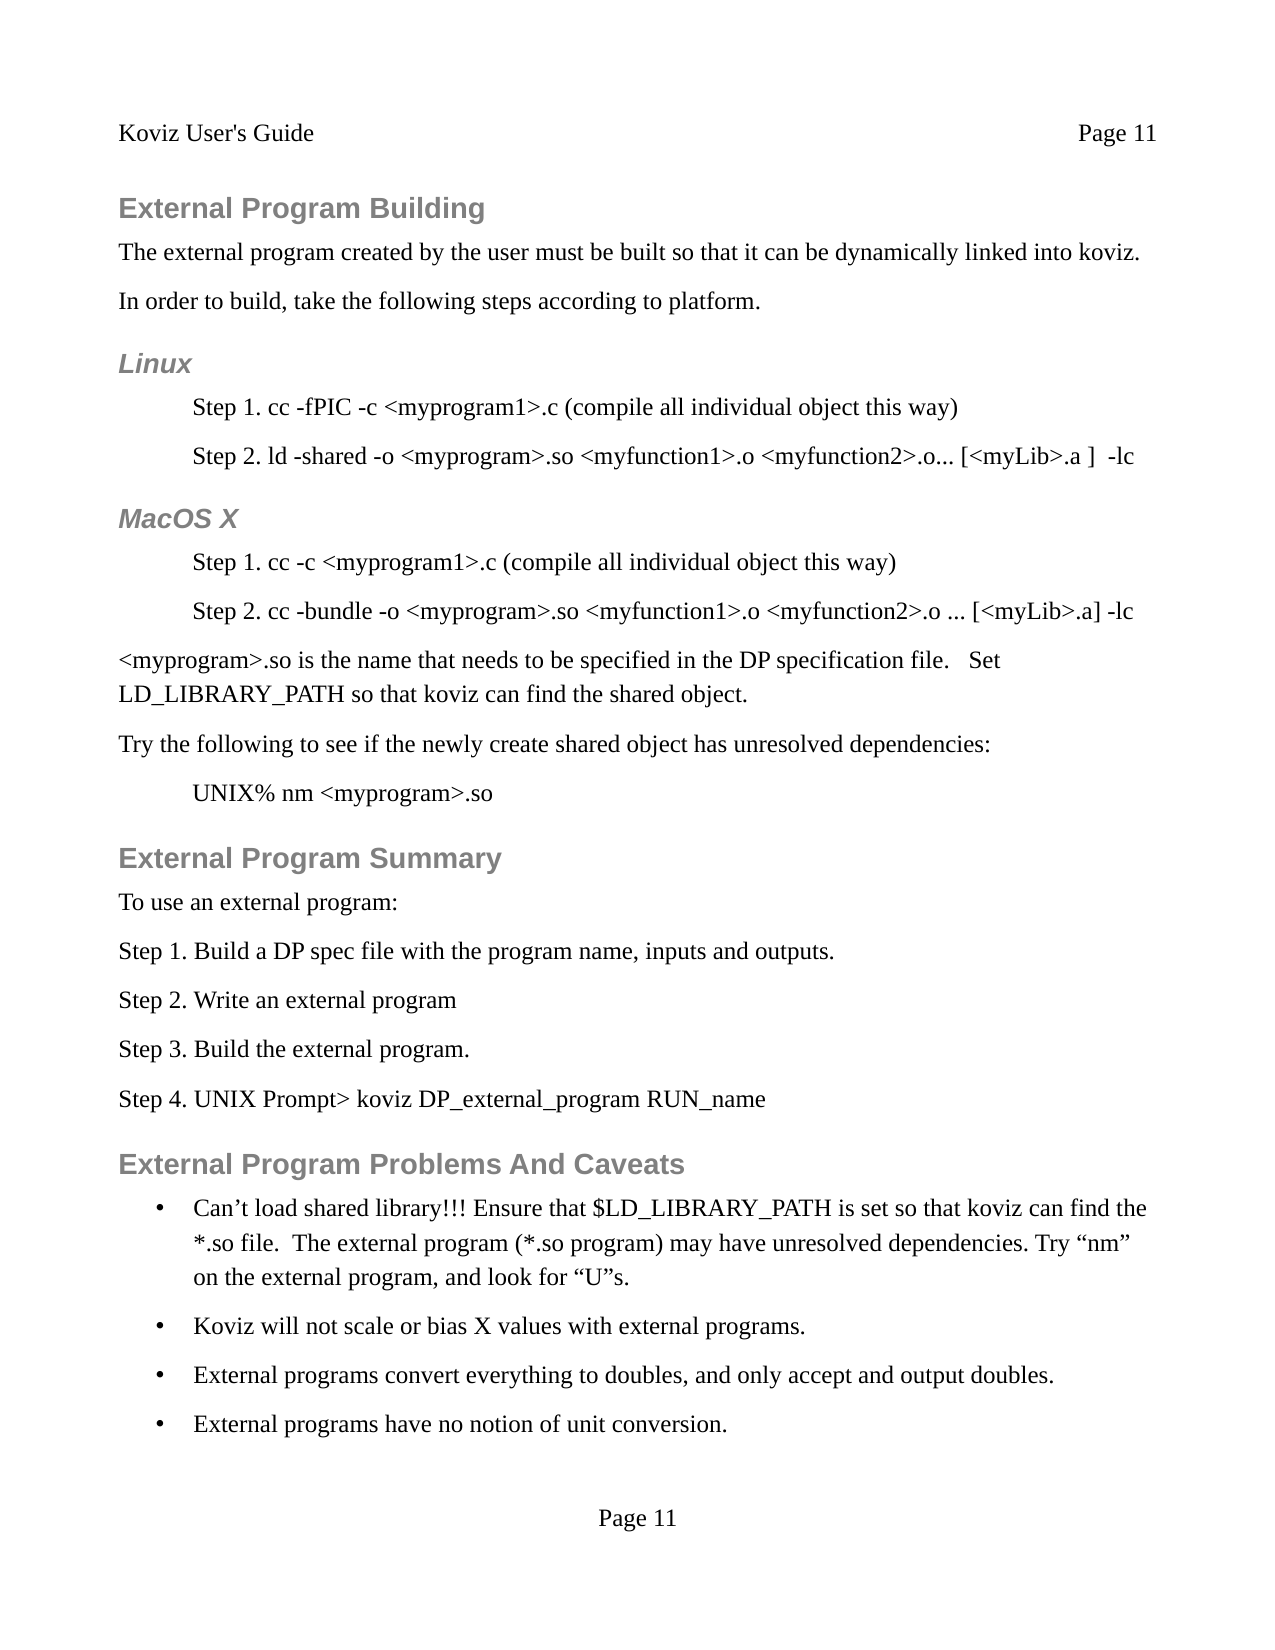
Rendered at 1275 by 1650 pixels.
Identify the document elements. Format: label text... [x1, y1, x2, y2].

text Step 2. ld -shared -o <myprogram>.so <myfunction1>.o <myfunction2>.o... [<myLib>.a ] -lc [192, 441, 1157, 470]
text UNIX% nm <myprogram>.so [192, 778, 1157, 806]
list Koviz will not scale or bias X values with external programs. [156, 1311, 1157, 1340]
subtitle External Program Summary [118, 841, 1157, 875]
text Step 4. UNIX Prompt> koviz DP_external_program RUN_name [118, 1084, 1157, 1112]
text Step 2. cc -bundle -o <myprogram>.so <myfunction1>.o <myfunction2>.o ... [<myLib>.a] -lc [192, 596, 1157, 625]
text Try the following to see if the newly create shared object has unresolved dependencies: [118, 729, 1157, 757]
subtitle External Program Problems And Caveats [118, 1147, 1157, 1181]
text To use an external program: [118, 887, 1157, 916]
text <myprogram>.so is the name that needs to be specified in the DP specification file. Set LD_LIBRARY_PATH so that koviz can find the shared object. [118, 645, 1157, 708]
subtitle MacOS X [118, 503, 1157, 534]
text Step 1. cc -c <myprogram1>.c (compile all individual object this way) [192, 547, 1157, 576]
subtitle Linux [118, 348, 1157, 379]
text Step 2. Write an external program [118, 986, 1157, 1014]
text The external program created by the user must be built so that it can be dynamically linked into koviz. [118, 237, 1157, 266]
text Step 3. Build the external program. [118, 1034, 1157, 1063]
list External programs convert everything to doubles, and only accept and output doubles. [156, 1360, 1157, 1389]
text In order to build, take the following steps according to platform. [118, 286, 1157, 315]
text Step 1. cc -fPIC -c <myprogram1>.c (compile all individual object this way) [192, 392, 1157, 421]
list Can’t load shared library!!! Ensure that $LD_LIBRARY_PATH is set so that koviz can find the *.so file. The external program (*.so program) may have unresolved dependencies. Try “nm” on the external program, and look for “U”s. [156, 1193, 1157, 1291]
list External programs have no notion of unit conversion. [156, 1409, 1157, 1438]
text Step 1. Build a DP spec file with the program name, inputs and outputs. [118, 936, 1157, 965]
subtitle External Program Building [118, 191, 1157, 224]
